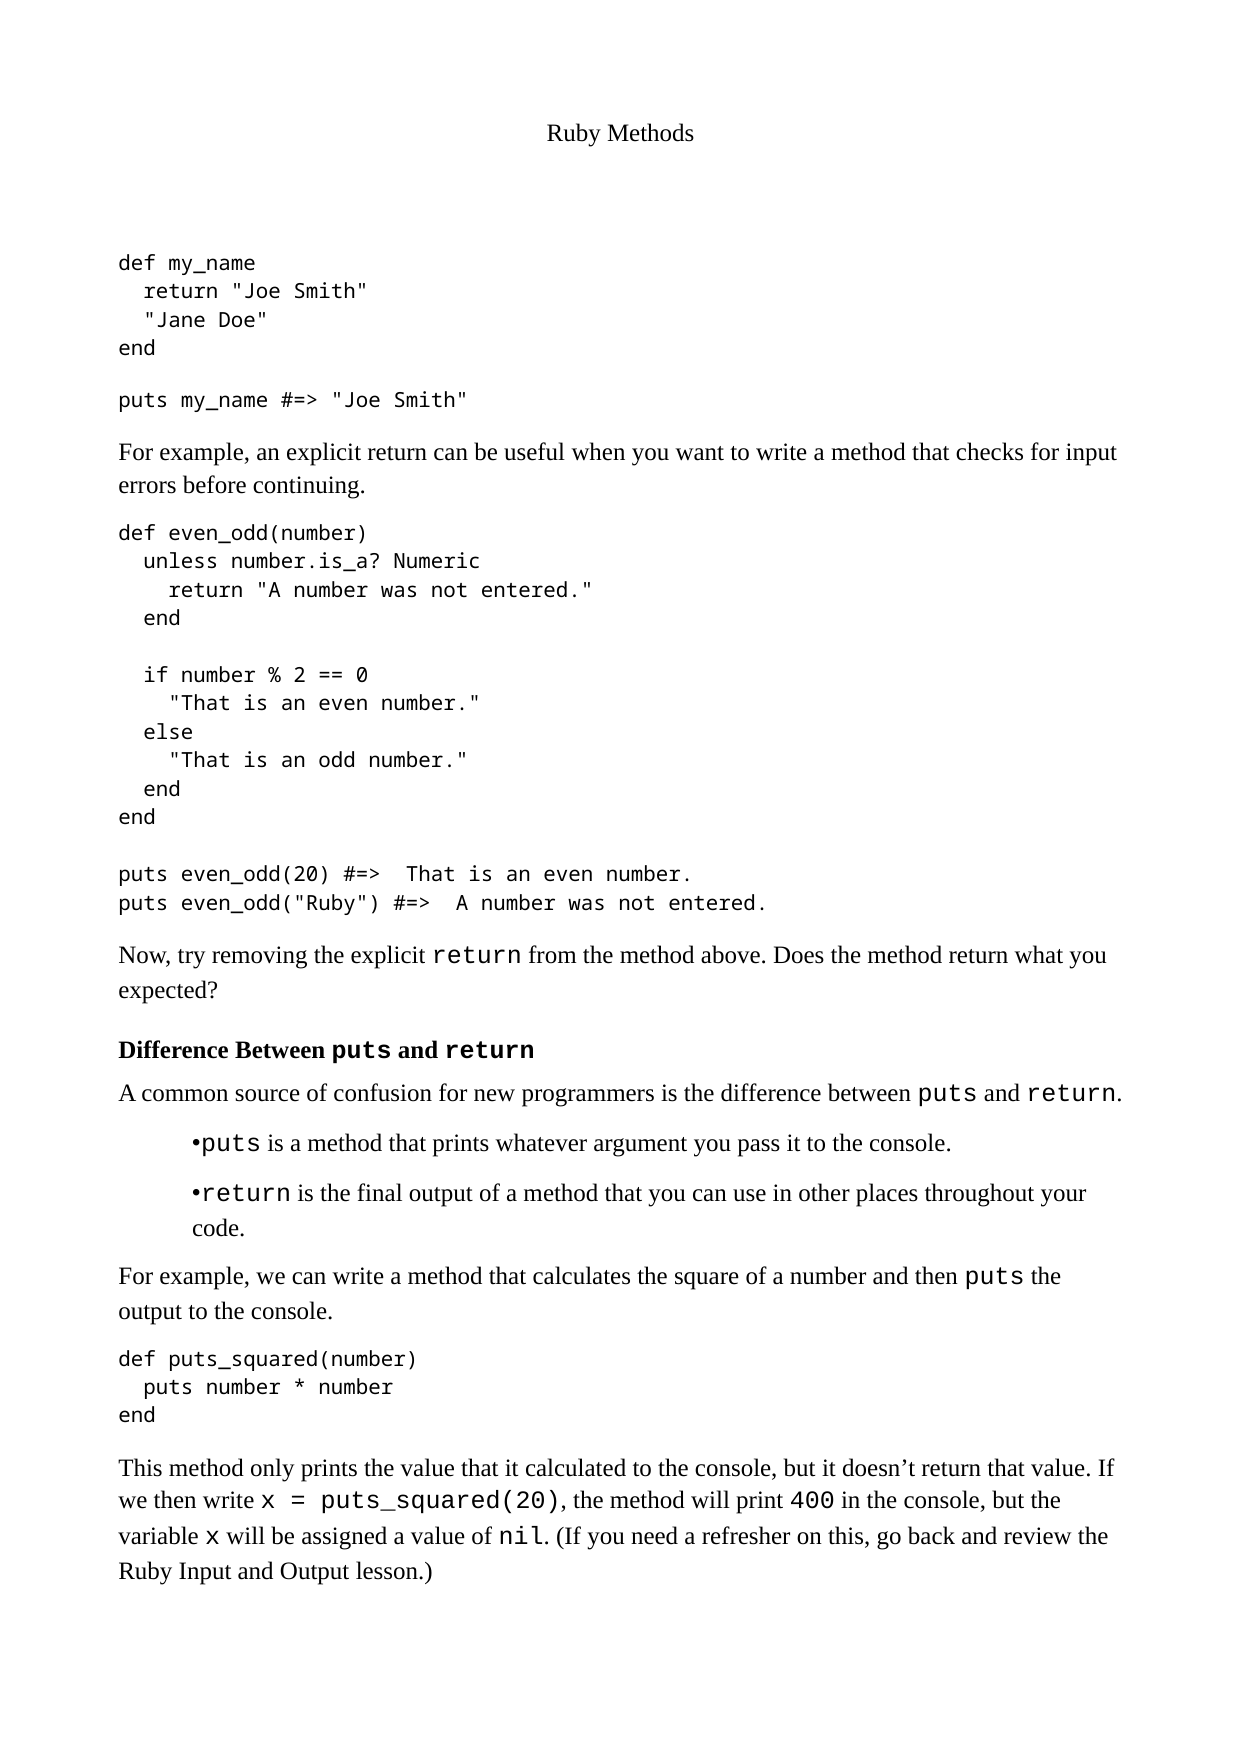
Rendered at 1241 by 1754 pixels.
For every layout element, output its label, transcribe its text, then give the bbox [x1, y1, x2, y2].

text unless number.is_a? Numeric [118, 546, 1122, 575]
text "That is an odd number." [118, 745, 1122, 774]
text return "Joe Smith" [118, 276, 1122, 305]
text else [118, 717, 1122, 745]
text puts even_odd("Ruby") #=> A number was not entered. [118, 888, 1122, 916]
text def my_name [118, 248, 1122, 276]
text puts number * number [118, 1372, 1122, 1401]
text puts even_odd(20) #=> That is an even number. [118, 859, 1122, 888]
text end [118, 603, 1122, 632]
text "Jane Doe" [118, 305, 1122, 333]
text This method only prints the value that it calculated to the console, but it doesn’t return that value. If we then write x = puts_squared(20), the method will print 400 in the console, but the variable x will be assigned a value of nil. (If you need a refresher on this, go back and review the Ruby Input and Output lesson.) [118, 1453, 1122, 1584]
subtitle Difference Between puts and return [118, 1035, 1122, 1066]
text Now, try removing the explicit return from the method above. Does the method return what you expected? [118, 940, 1122, 1003]
text def puts_squared(number) [118, 1344, 1122, 1372]
text if number % 2 == 0 [118, 660, 1122, 688]
text end [118, 1401, 1122, 1429]
text puts my_name #=> "Joe Smith" [118, 385, 1122, 414]
text def even_odd(number) [118, 518, 1122, 546]
list return is the final output of a method that you can use in other places throughout your code. [118, 1178, 1122, 1242]
text end [118, 802, 1122, 831]
text "That is an even number." [118, 688, 1122, 717]
text For example, we can write a method that calculates the square of a number and then puts the output to the console. [118, 1261, 1122, 1325]
text return "A number was not entered." [118, 575, 1122, 603]
text end [118, 774, 1122, 802]
list puts is a method that prints whatever argument you pass it to the console. [118, 1128, 1122, 1159]
text end [118, 333, 1122, 362]
text For example, an explicit return can be useful when you want to write a method that checks for input errors before continuing. [118, 437, 1122, 499]
text A common source of confusion for new programmers is the difference between puts and return. [118, 1078, 1122, 1109]
